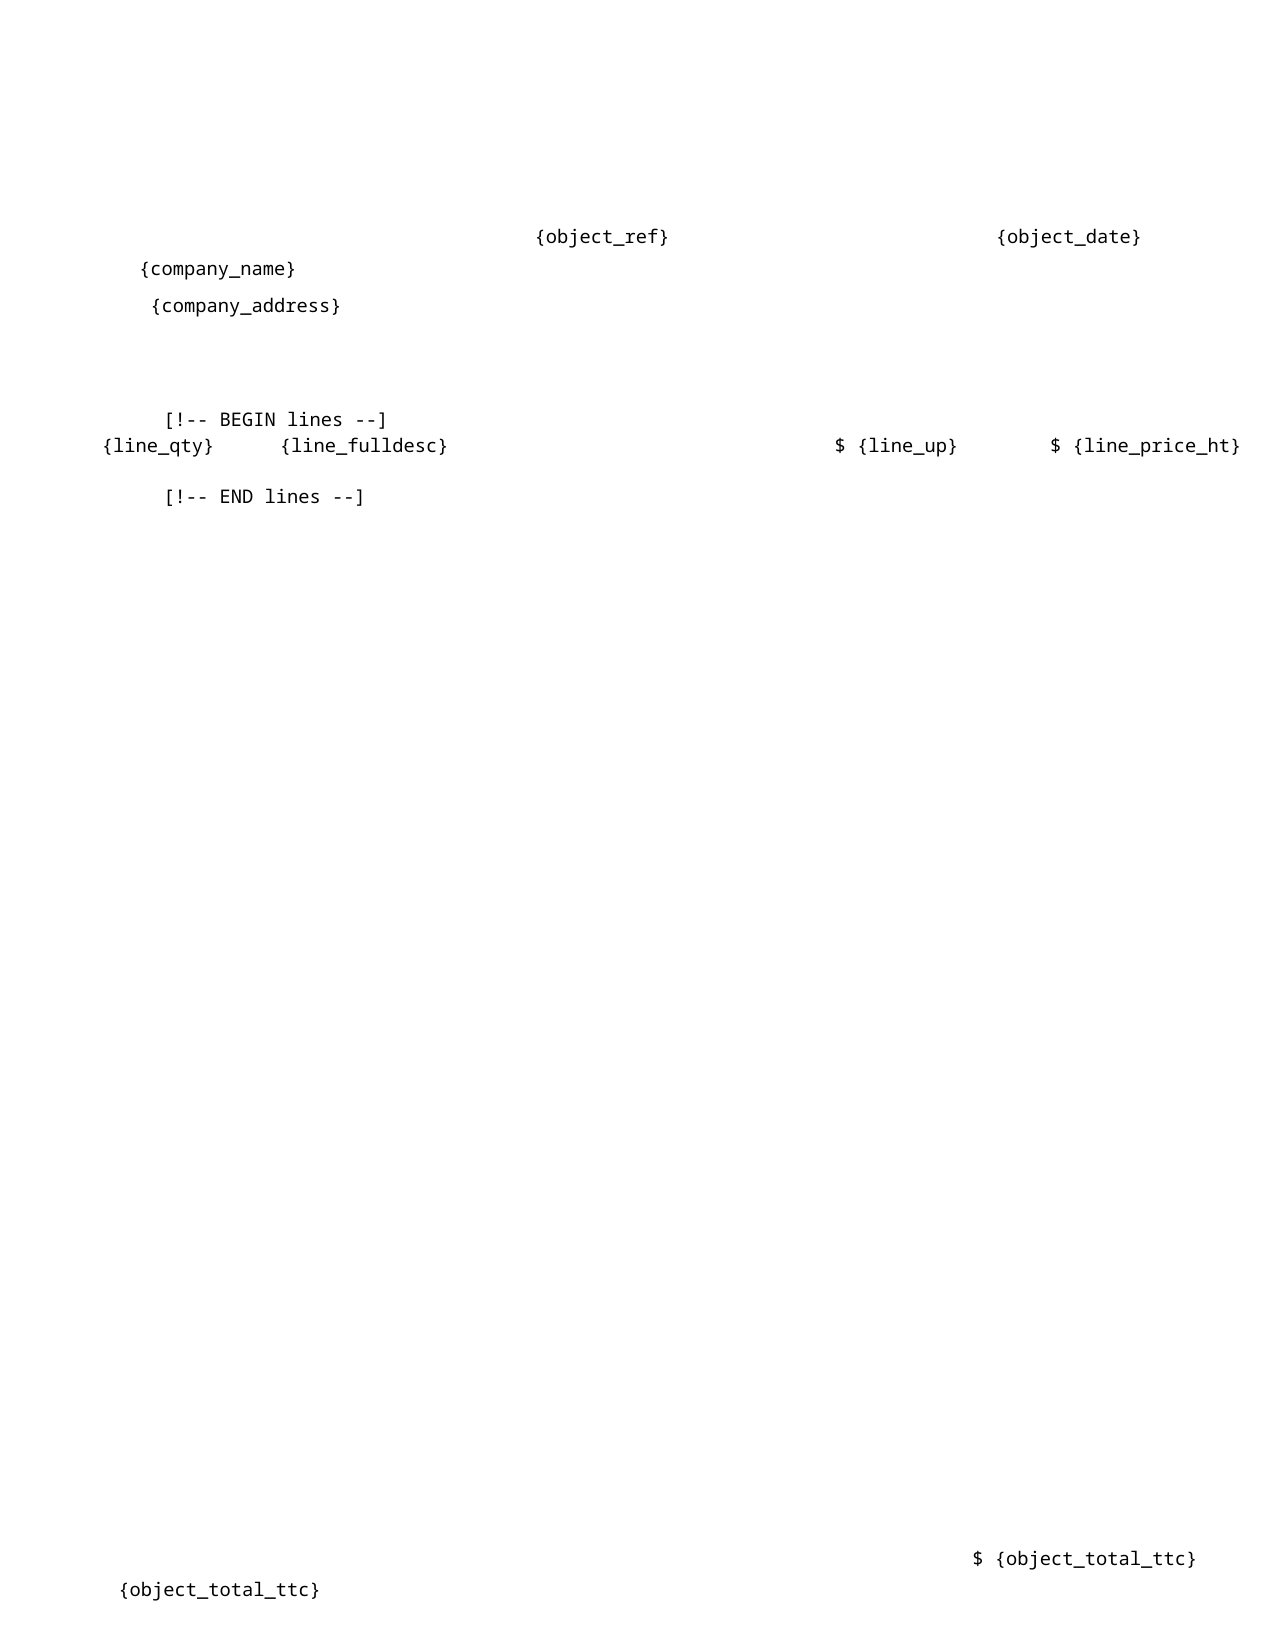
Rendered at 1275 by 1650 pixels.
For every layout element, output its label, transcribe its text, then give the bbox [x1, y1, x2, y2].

text $ {line_price_ht} [995, 432, 1252, 458]
text $ {line_up} [745, 432, 967, 458]
text {object_total_ttc} [118, 1576, 1252, 1602]
text {company_address} [71, 293, 1252, 318]
text {object_ref} {object_date} [118, 223, 1252, 249]
text {company_name} [71, 255, 1252, 281]
text [!-- END lines --] [118, 483, 1252, 509]
text $ {object_total_ttc} [118, 1545, 1252, 1570]
text [!-- BEGIN lines --] [118, 407, 1252, 432]
text {line_fulldesc} [248, 432, 684, 458]
text {line_qty} [102, 432, 244, 458]
